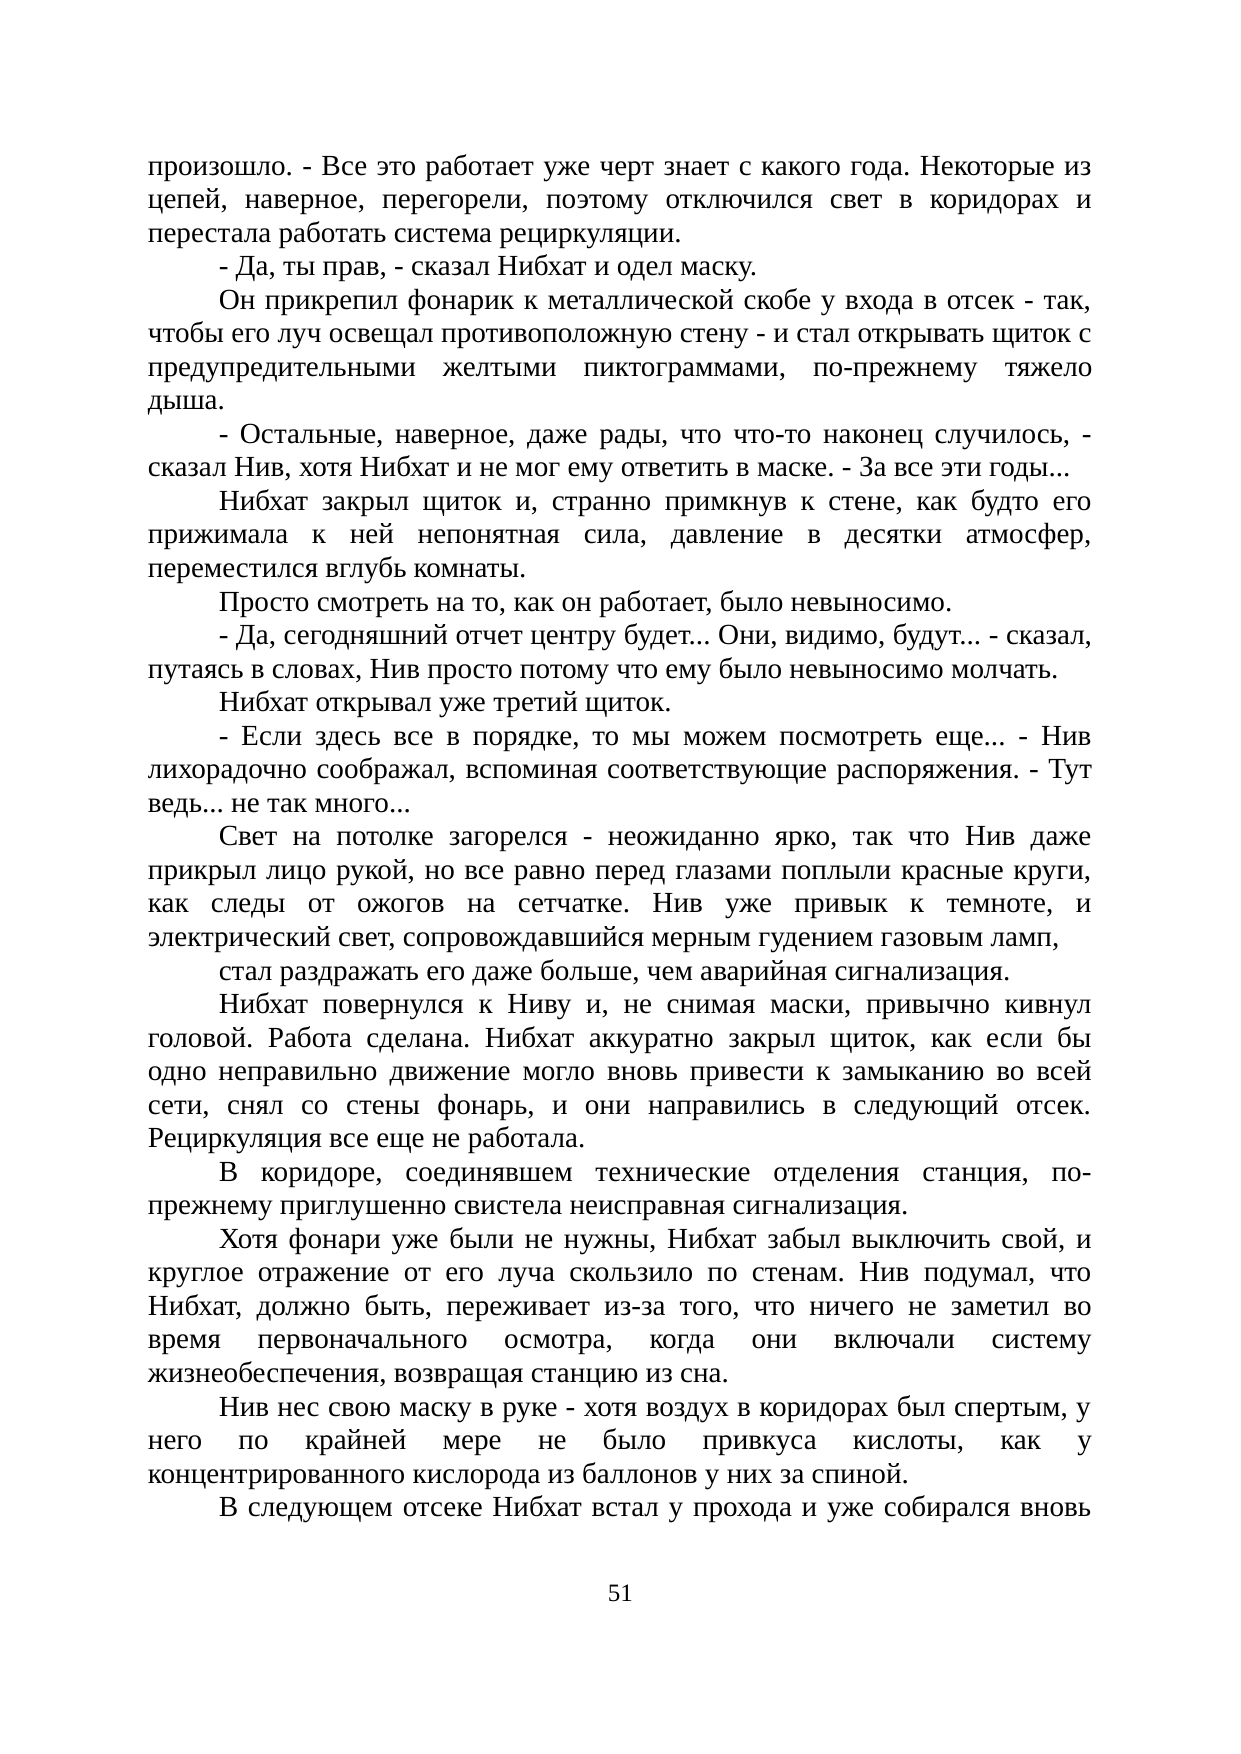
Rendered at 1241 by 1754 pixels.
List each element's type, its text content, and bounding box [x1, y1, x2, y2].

text Он прикрепил фонарик к металлической скобе у входа в отсек - так, чтобы его луч освещал противоположную стену - и стал открывать щиток с предупредительными желтыми пиктограммами, по-прежнему тяжело дыша. [148, 282, 1093, 416]
text - Остальные, наверное, даже рады, что что-то наконец случилось, - сказал Нив, хотя Нибхат и не мог ему ответить в маске. - За все эти годы... [148, 416, 1093, 483]
text В коридоре, соединявшем технические отделения станция, по-прежнему приглушенно свистела неисправная сигнализация. [148, 1154, 1093, 1221]
text В следующем отсеке Нибхат встал у прохода и уже собирался вновь [148, 1489, 1093, 1523]
text Нибхат повернулся к Ниву и, не снимая маски, привычно кивнул головой. Работа сделана. Нибхат аккуратно закрыл щиток, как если бы одно неправильно движение могло вновь привести к замыканию во всей сети, снял со стены фонарь, и они направились в следующий отсек. Рециркуляция все еще не работала. [148, 986, 1093, 1154]
text стал раздражать его даже больше, чем аварийная сигнализация. [148, 953, 1093, 986]
text Свет на потолке загорелся - неожиданно ярко, так что Нив даже прикрыл лицо рукой, но все равно перед глазами поплыли красные круги, как следы от ожогов на сетчатке. Нив уже привык к темноте, и электрический свет, сопровождавшийся мерным гудением газовым ламп, [148, 818, 1093, 953]
text произошло. - Все это работает уже черт знает с какого года. Некоторые из цепей, наверное, перегорели, поэтому отключился свет в коридорах и перестала работать система рециркуляции. [148, 148, 1093, 248]
text - Если здесь все в порядке, то мы можем посмотреть еще... - Нив лихорадочно соображал, вспоминая соответствующие распоряжения. - Тут ведь... не так много... [148, 718, 1093, 818]
text Нив нес свою маску в руке - хотя воздух в коридорах был спертым, у него по крайней мере не было привкуса кислоты, как у концентрированного кислорода из баллонов у них за спиной. [148, 1389, 1093, 1489]
text - Да, ты прав, - сказал Нибхат и одел маску. [148, 248, 1093, 282]
text Нибхат закрыл щиток и, странно примкнув к стене, как будто его прижимала к ней непонятная сила, давление в десятки атмосфер, переместился вглубь комнаты. [148, 483, 1093, 584]
text - Да, сегодняшний отчет центру будет... Они, видимо, будут... - сказал, путаясь в словах, Нив просто потому что ему было невыносимо молчать. [148, 617, 1093, 684]
text Нибхат открывал уже третий щиток. [148, 684, 1093, 718]
text Хотя фонари уже были не нужны, Нибхат забыл выключить свой, и круглое отражение от его луча скользило по стенам. Нив подумал, что Нибхат, должно быть, переживает из-за того, что ничего не заметил во время первоначального осмотра, когда они включали систему жизнеобеспечения, возвращая станцию из сна. [148, 1221, 1093, 1389]
text Просто смотреть на то, как он работает, было невыносимо. [148, 584, 1093, 617]
